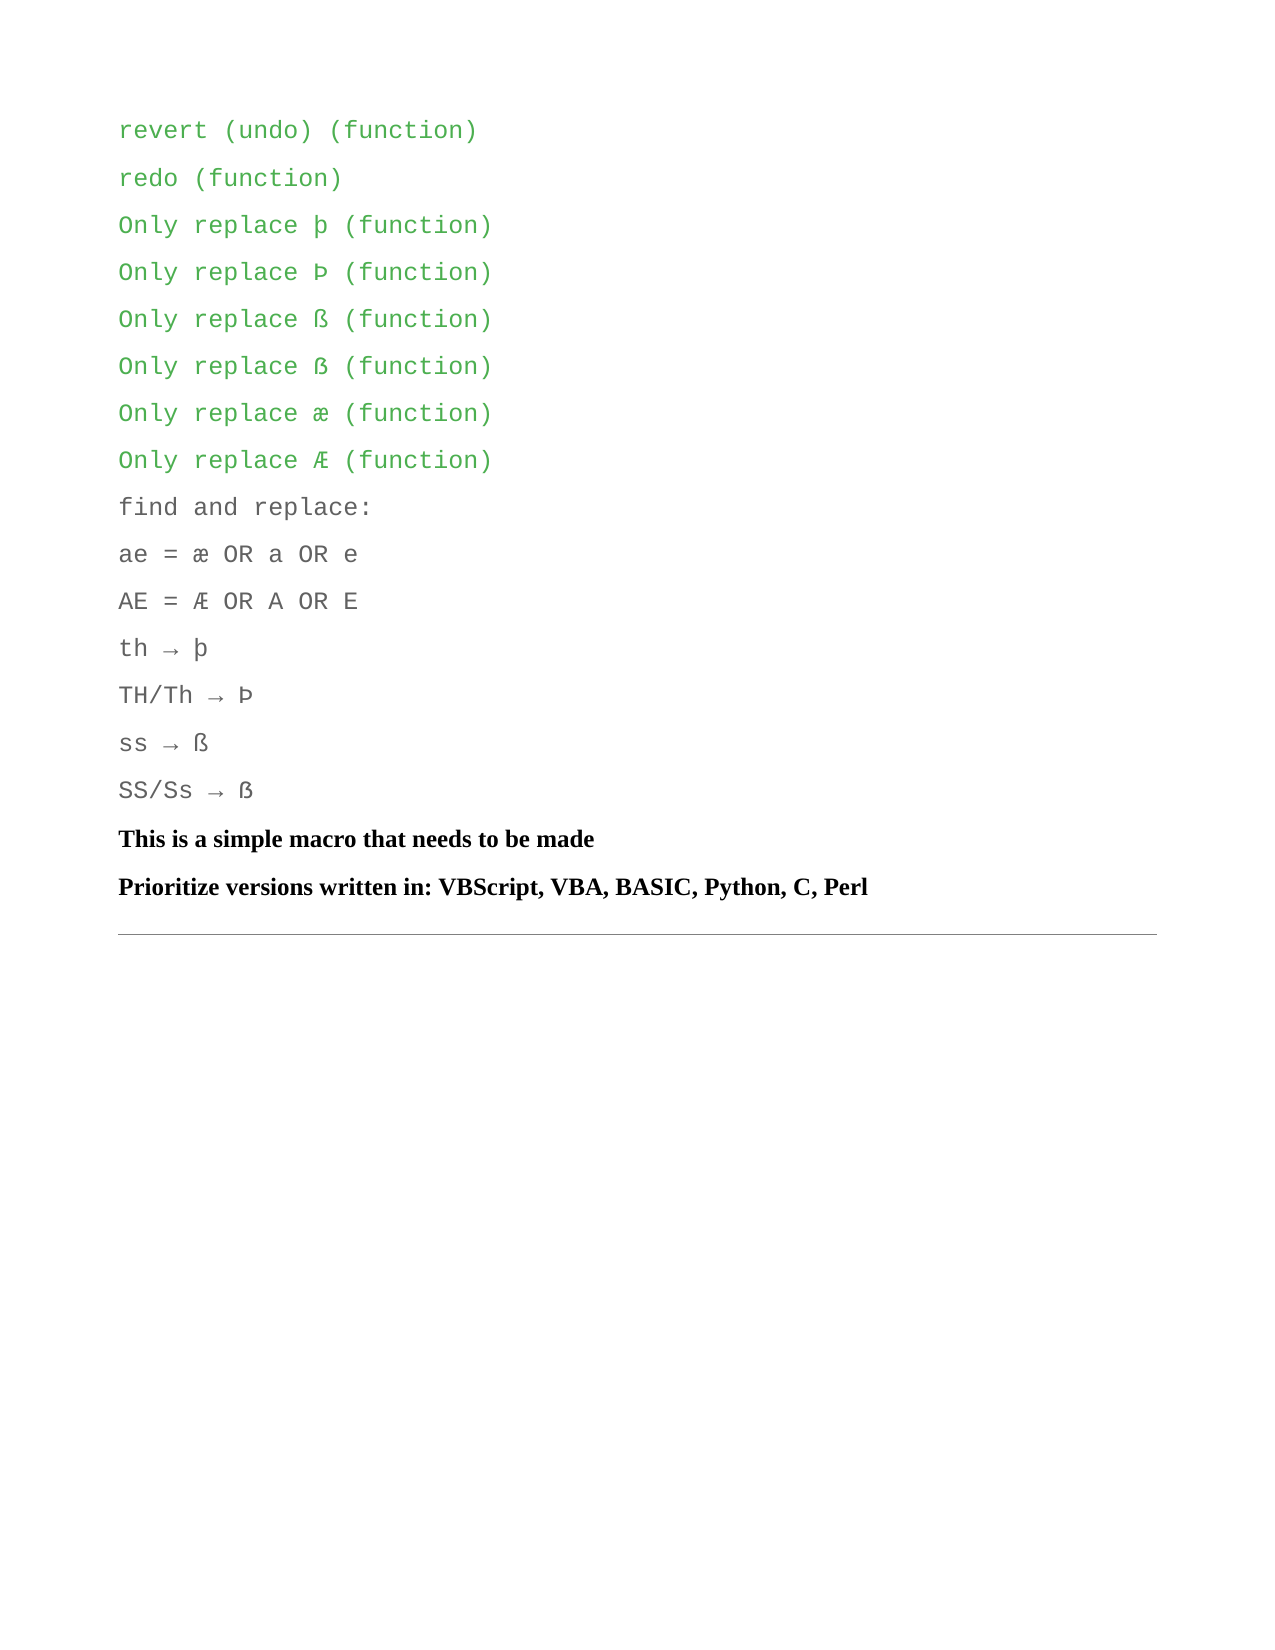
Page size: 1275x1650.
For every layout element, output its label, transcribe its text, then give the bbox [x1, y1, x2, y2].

text TH/Th → Þ [118, 683, 1157, 711]
text ae = æ OR a OR e [118, 542, 1157, 570]
text Only replace ß (function) [118, 306, 1157, 335]
text Only replace þ (function) [118, 212, 1157, 241]
text Only replace Æ (function) [118, 448, 1157, 476]
text th → þ [118, 636, 1157, 664]
text ss → ß [118, 730, 1157, 758]
text Only replace æ (function) [118, 401, 1157, 429]
text find and replace: [118, 495, 1157, 523]
text revert (undo) (function) [118, 118, 1157, 146]
text Only replace Þ (function) [118, 259, 1157, 288]
text redo (function) [118, 165, 1157, 193]
text SS/Ss → ẞ [118, 777, 1157, 806]
text Prioritize versions written in: VBScript, VBA, BASIC, Python, C, Perl [118, 872, 1157, 901]
text This is a simple macro that needs to be made [118, 824, 1157, 853]
text AE = Æ OR A OR E [118, 589, 1157, 617]
text Only replace ẞ (function) [118, 353, 1157, 382]
